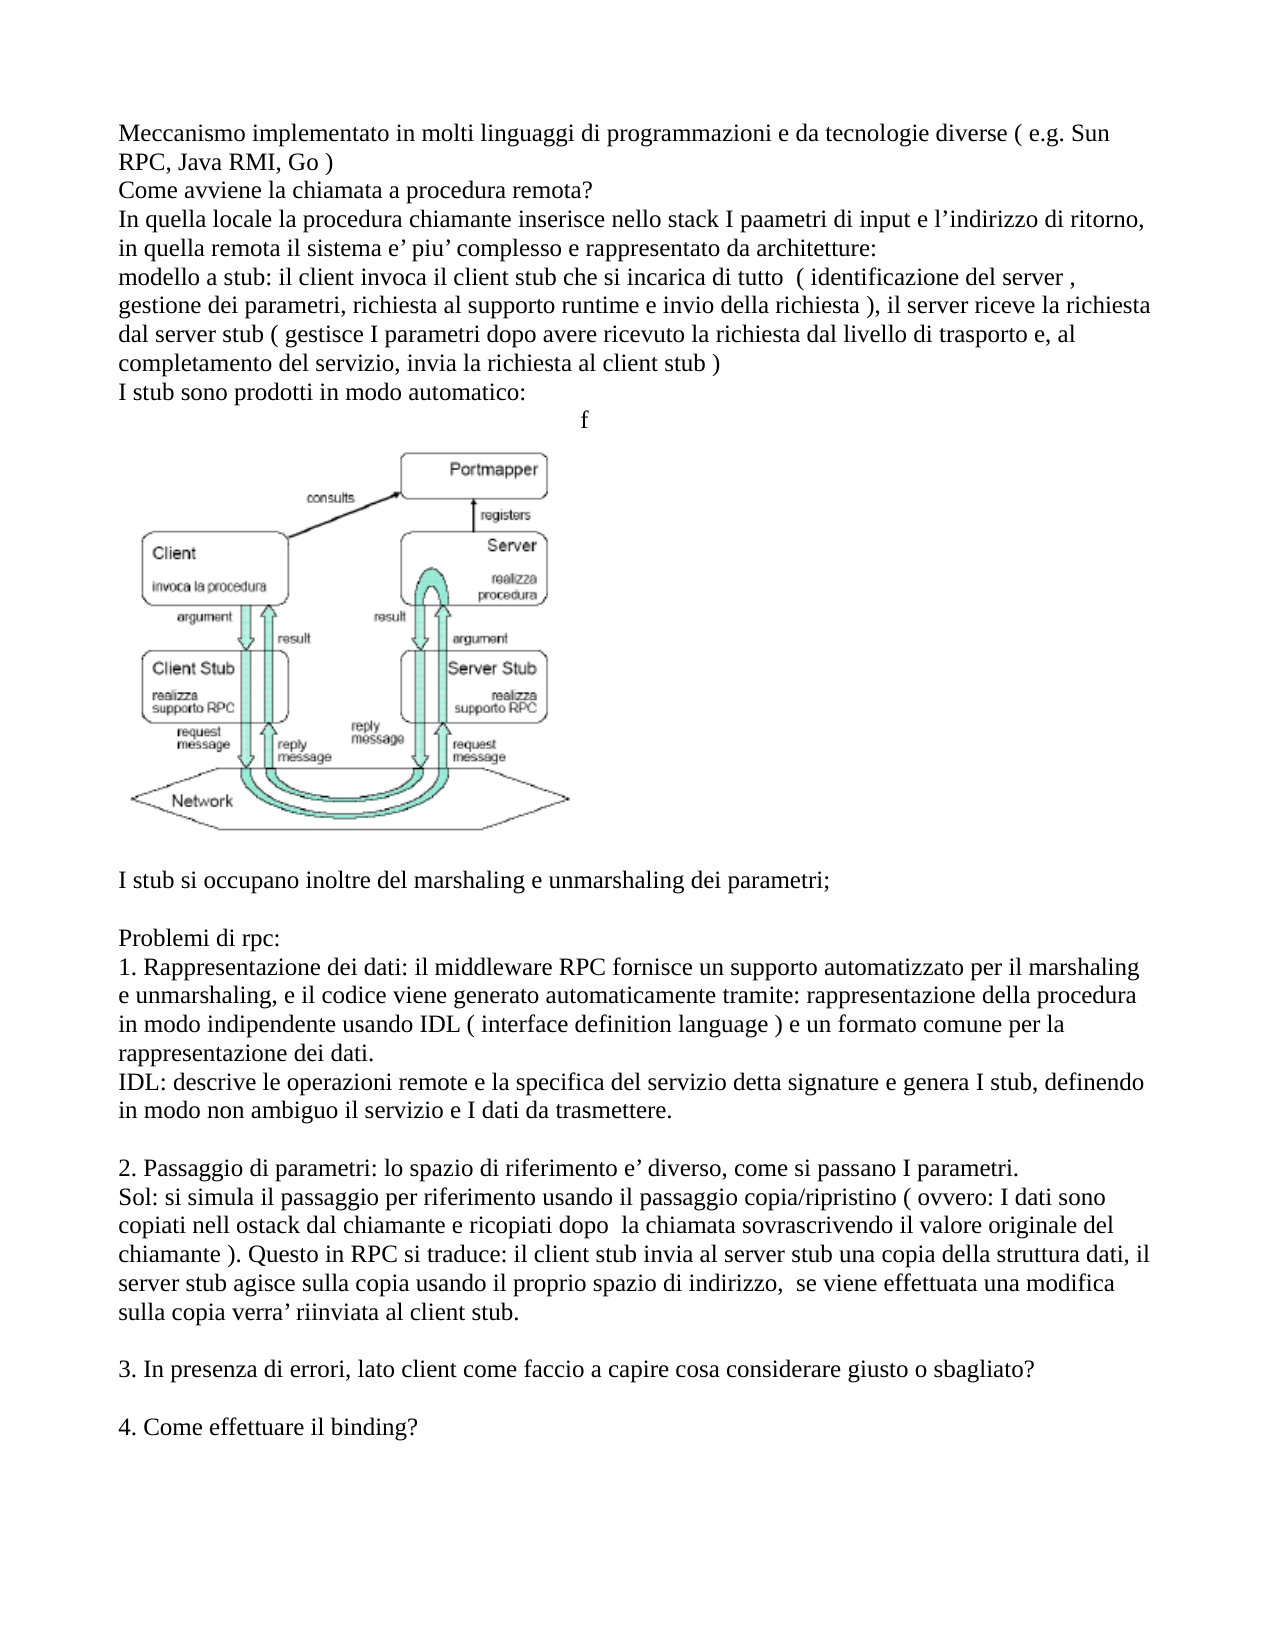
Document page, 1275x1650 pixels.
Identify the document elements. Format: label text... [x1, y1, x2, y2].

text Problemi di rpc: [118, 923, 1157, 952]
text I stub sono prodotti in modo automatico: [118, 377, 1157, 406]
text In quella locale la procedura chiamante inserisce nello stack I paametri di input e l’indirizzo di ritorno, in quella remota il sistema e’ piu’ complesso e rappresentato da architetture: [118, 204, 1157, 262]
text 4. Come effettuare il binding? [118, 1412, 1157, 1441]
text Sol: si simula il passaggio per riferimento usando il passaggio copia/ripristino ( ovvero: I dati sono copiati nell ostack dal chiamante e ricopiati dopo la chiamata sovrascrivendo il valore originale del chiamante ). Questo in RPC si traduce: il client stub invia al server stub una copia della struttura dati, il server stub agisce sulla copia usando il proprio spazio di indirizzo, se viene effettuata una modifica sulla copia verra’ riinviata al client stub. [118, 1182, 1157, 1326]
text 2. Passaggio di parametri: lo spazio di riferimento e’ diverso, come si passano I parametri. [118, 1153, 1157, 1182]
text 1. Rappresentazione dei dati: il middleware RPC fornisce un supporto automatizzato per il marshaling e unmarshaling, e il codice viene generato automaticamente tramite: rappresentazione della procedura in modo indipendente usando IDL ( interface definition language ) e un formato comune per la rappresentazione dei dati. [118, 952, 1157, 1067]
text Come avviene la chiamata a procedura remota? [118, 176, 1157, 204]
text IDL: descrive le operazioni remote e la specifica del servizio detta signature e genera I stub, definendo in modo non ambiguo il servizio e I dati da trasmettere. [118, 1067, 1157, 1124]
picture [120, 424, 581, 851]
text I stub si occupano inoltre del marshaling e unmarshaling dei parametri; [118, 866, 1157, 894]
text modello a stub: il client invoca il client stub che si incarica di tutto ( identificazione del server , gestione dei parametri, richiesta al supporto runtime e invio della richiesta ), il server riceve la richiesta dal server stub ( gestisce I parametri dopo avere ricevuto la richiesta dal livello di trasporto e, al completamento del servizio, invia la richiesta al client stub ) [118, 262, 1157, 377]
text f [118, 406, 1157, 434]
text 3. In presenza di errori, lato client come faccio a capire cosa considerare giusto o sbagliato? [118, 1354, 1157, 1383]
text Meccanismo implementato in molti linguaggi di programmazioni e da tecnologie diverse ( e.g. Sun RPC, Java RMI, Go ) [118, 118, 1157, 176]
